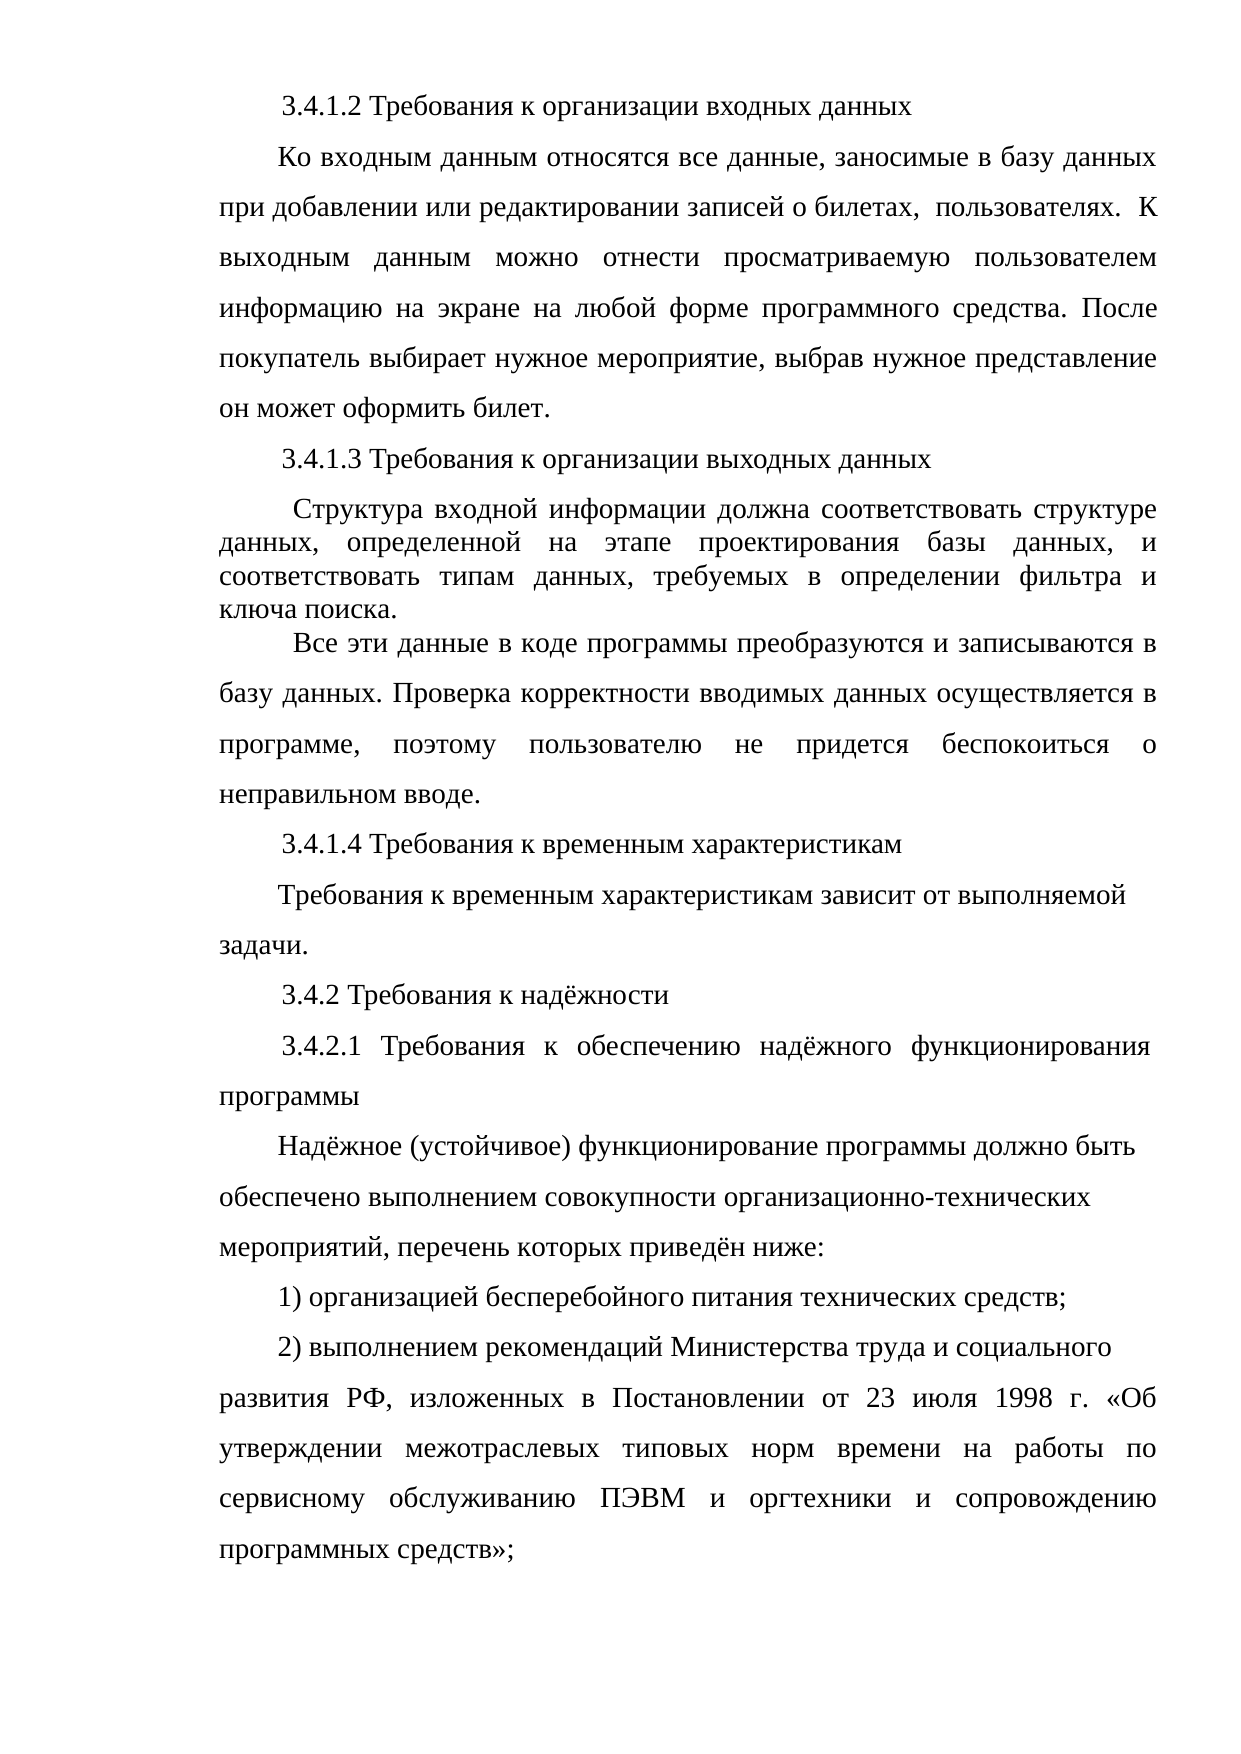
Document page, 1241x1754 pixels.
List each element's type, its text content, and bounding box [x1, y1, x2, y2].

subtitle 3.4.1.4 Требования к временным характеристикам [219, 826, 1150, 860]
text Структура входной информации должна соответствовать структуре данных, определенной на этапе проектирования базы данных, и соответствовать типам данных, требуемых в определении фильтра и ключа поиска. [219, 491, 1157, 625]
text 1) организацией бесперебойного питания технических средств; [219, 1279, 1157, 1313]
subtitle 3.4.1.2 Требования к организации входных данных [219, 88, 1150, 122]
text Надёжное (устойчивое) функционирование программы должно быть обеспечено выполнением совокупности организационно-технических мероприятий, перечень которых приведён ниже: [219, 1128, 1157, 1262]
subtitle 3.4.1.3 Требования к организации выходных данных [219, 441, 1150, 474]
text Все эти данные в коде программы преобразуются и записываются в базу данных. Проверка корректности вводимых данных осуществляется в программе, поэтому пользователю не придется беспокоиться о неправильном вводе. [219, 625, 1157, 810]
text 2) выполнением рекомендаций Министерства труда и социального развития РФ, изложенных в Постановлении от 23 июля 1998 г. «Об утверждении межотраслевых типовых норм времени на работы по сервисному обслуживанию ПЭВМ и оргтехники и сопровождению программных средств»; [219, 1329, 1157, 1564]
text Требования к временным характеристикам зависит от выполняемой задачи. [219, 877, 1157, 961]
text Ко входным данным относятся все данные, заносимые в базу данных при добавлении или редактировании записей о билетах, пользователях. К выходным данным можно отнести просматриваемую пользователем информацию на экране на любой форме программного средства. После покупатель выбирает нужное мероприятие, выбрав нужное представление он может оформить билет. [219, 139, 1157, 424]
subtitle 3.4.2.1 Требования к обеспечению надёжного функционирования программы [219, 1028, 1150, 1112]
subtitle 3.4.2 Требования к надёжности [219, 977, 1150, 1011]
